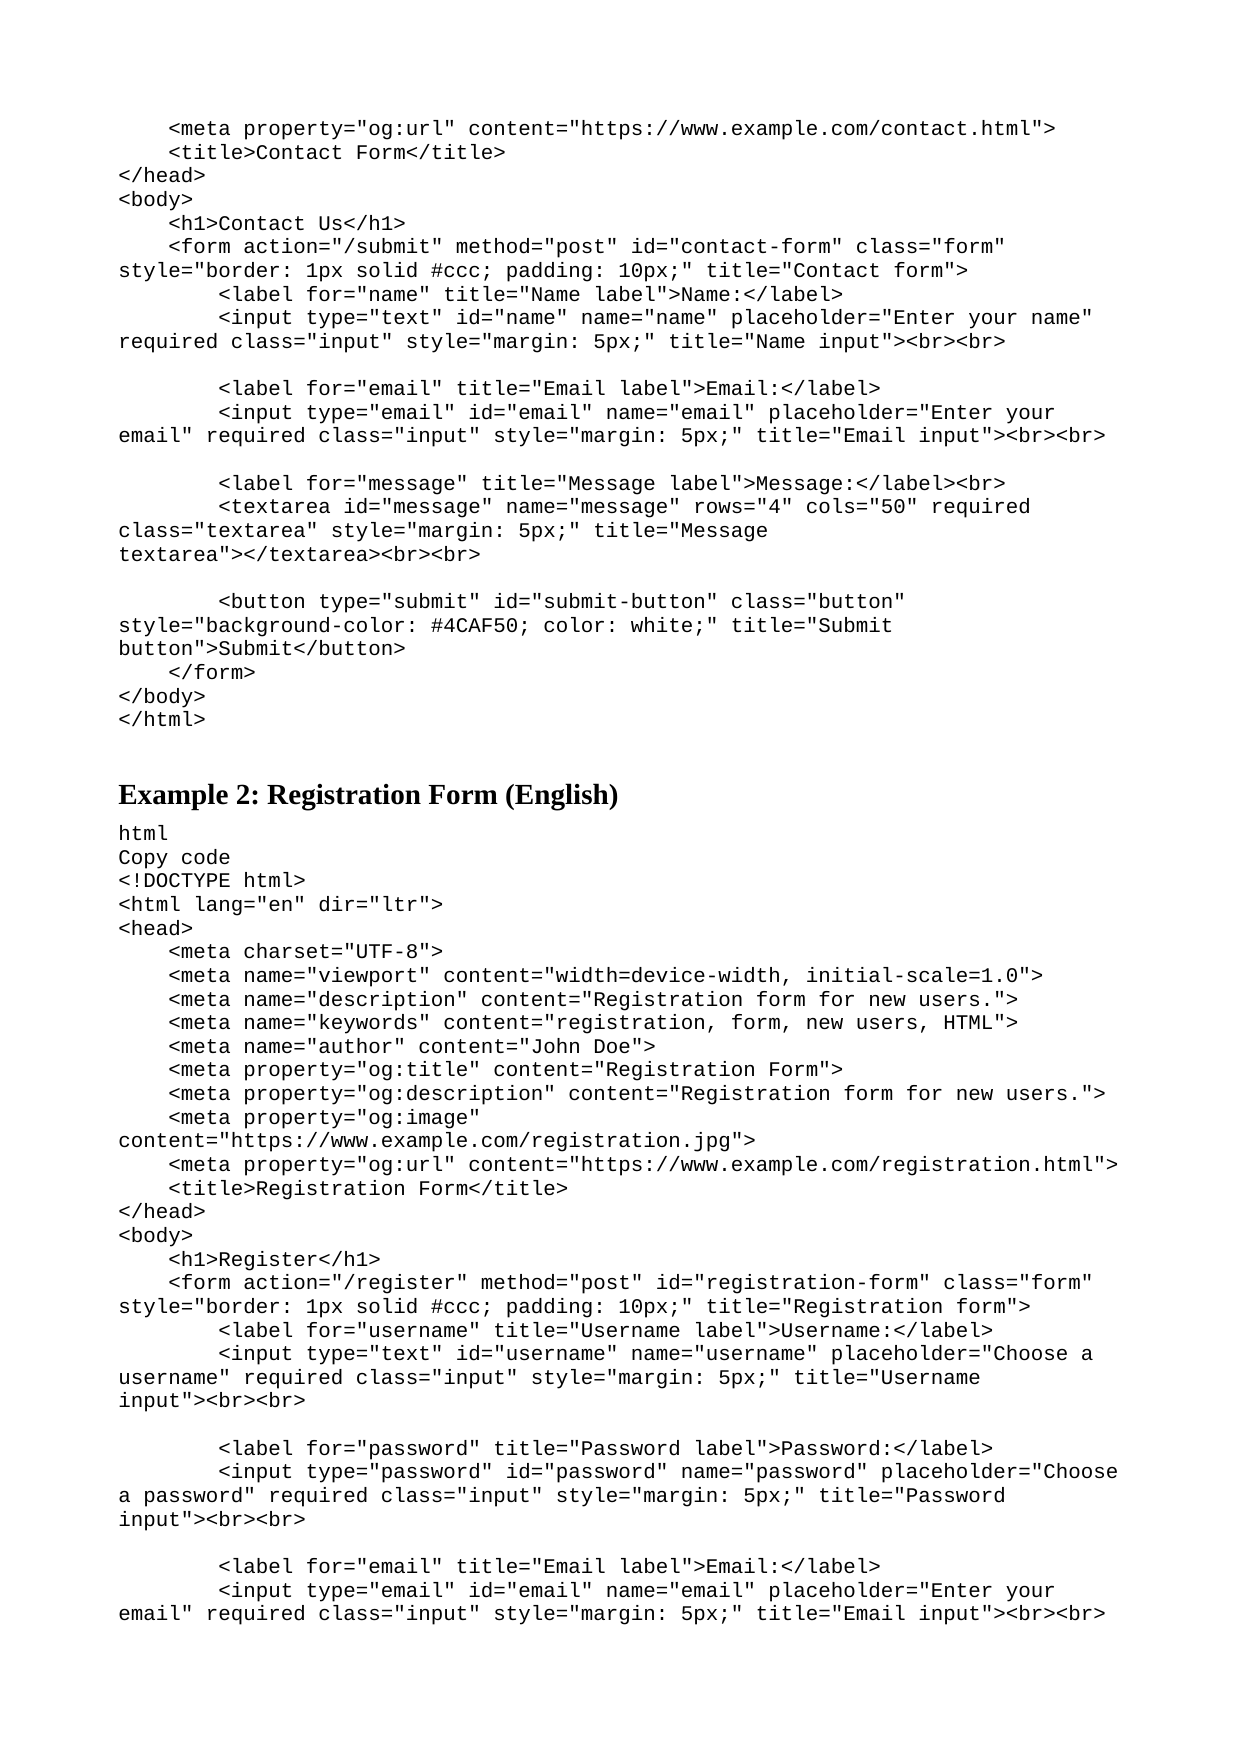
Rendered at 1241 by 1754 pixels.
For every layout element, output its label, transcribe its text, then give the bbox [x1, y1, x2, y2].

text <button type="submit" id="submit-button" class="button" style="background-color: #4CAF50; color: white;" title="Submit button">Submit</button> [118, 591, 1122, 662]
text </head> [118, 165, 1122, 189]
text <meta name="author" content="John Doe"> [118, 1036, 1122, 1059]
text </head> [118, 1201, 1122, 1225]
text <meta property="og:url" content="https://www.example.com/contact.html"> [118, 118, 1122, 142]
text <title>Contact Form</title> [118, 142, 1122, 165]
text </html> [118, 709, 1122, 733]
text <form action="/submit" method="post" id="contact-form" class="form" style="border: 1px solid #ccc; padding: 10px;" title="Contact form"> [118, 236, 1122, 284]
text <!DOCTYPE html> [118, 870, 1122, 894]
text <input type="email" id="email" name="email" placeholder="Enter your email" required class="input" style="margin: 5px;" title="Email input"><br><br> [118, 402, 1122, 449]
text </body> [118, 686, 1122, 709]
text <h1>Register</h1> [118, 1249, 1122, 1272]
text <meta charset="UTF-8"> [118, 941, 1122, 965]
text <meta name="viewport" content="width=device-width, initial-scale=1.0"> [118, 965, 1122, 988]
text <meta property="og:title" content="Registration Form"> [118, 1059, 1122, 1083]
text <input type="email" id="email" name="email" placeholder="Enter your email" required class="input" style="margin: 5px;" title="Email input"><br><br> [118, 1580, 1122, 1627]
text <input type="text" id="name" name="name" placeholder="Enter your name" required class="input" style="margin: 5px;" title="Name input"><br><br> [118, 307, 1122, 354]
text <label for="name" title="Name label">Name:</label> [118, 284, 1122, 307]
text <label for="password" title="Password label">Password:</label> [118, 1438, 1122, 1461]
text <title>Registration Form</title> [118, 1178, 1122, 1201]
text </form> [118, 662, 1122, 686]
text html [118, 823, 1122, 847]
text <meta property="og:description" content="Registration form for new users."> [118, 1083, 1122, 1107]
text <label for="email" title="Email label">Email:</label> [118, 378, 1122, 402]
text <input type="password" id="password" name="password" placeholder="Choose a password" required class="input" style="margin: 5px;" title="Password input"><br><br> [118, 1461, 1122, 1532]
text <label for="username" title="Username label">Username:</label> [118, 1319, 1122, 1343]
text <form action="/register" method="post" id="registration-form" class="form" style="border: 1px solid #ccc; padding: 10px;" title="Registration form"> [118, 1272, 1122, 1319]
text <textarea id="message" name="message" rows="4" cols="50" required class="textarea" style="margin: 5px;" title="Message textarea"></textarea><br><br> [118, 496, 1122, 567]
text <head> [118, 918, 1122, 941]
text <meta name="keywords" content="registration, form, new users, HTML"> [118, 1012, 1122, 1036]
text <meta property="og:image" content="https://www.example.com/registration.jpg"> [118, 1107, 1122, 1154]
text <html lang="en" dir="ltr"> [118, 894, 1122, 918]
text <label for="message" title="Message label">Message:</label><br> [118, 473, 1122, 496]
text <body> [118, 189, 1122, 213]
text <h1>Contact Us</h1> [118, 213, 1122, 236]
text Copy code [118, 847, 1122, 870]
text <input type="text" id="username" name="username" placeholder="Choose a username" required class="input" style="margin: 5px;" title="Username input"><br><br> [118, 1343, 1122, 1414]
text <body> [118, 1225, 1122, 1249]
subtitle Example 2: Registration Form (English) [118, 777, 1122, 811]
text <label for="email" title="Email label">Email:</label> [118, 1556, 1122, 1580]
text <meta name="description" content="Registration form for new users."> [118, 988, 1122, 1012]
text <meta property="og:url" content="https://www.example.com/registration.html"> [118, 1154, 1122, 1178]
